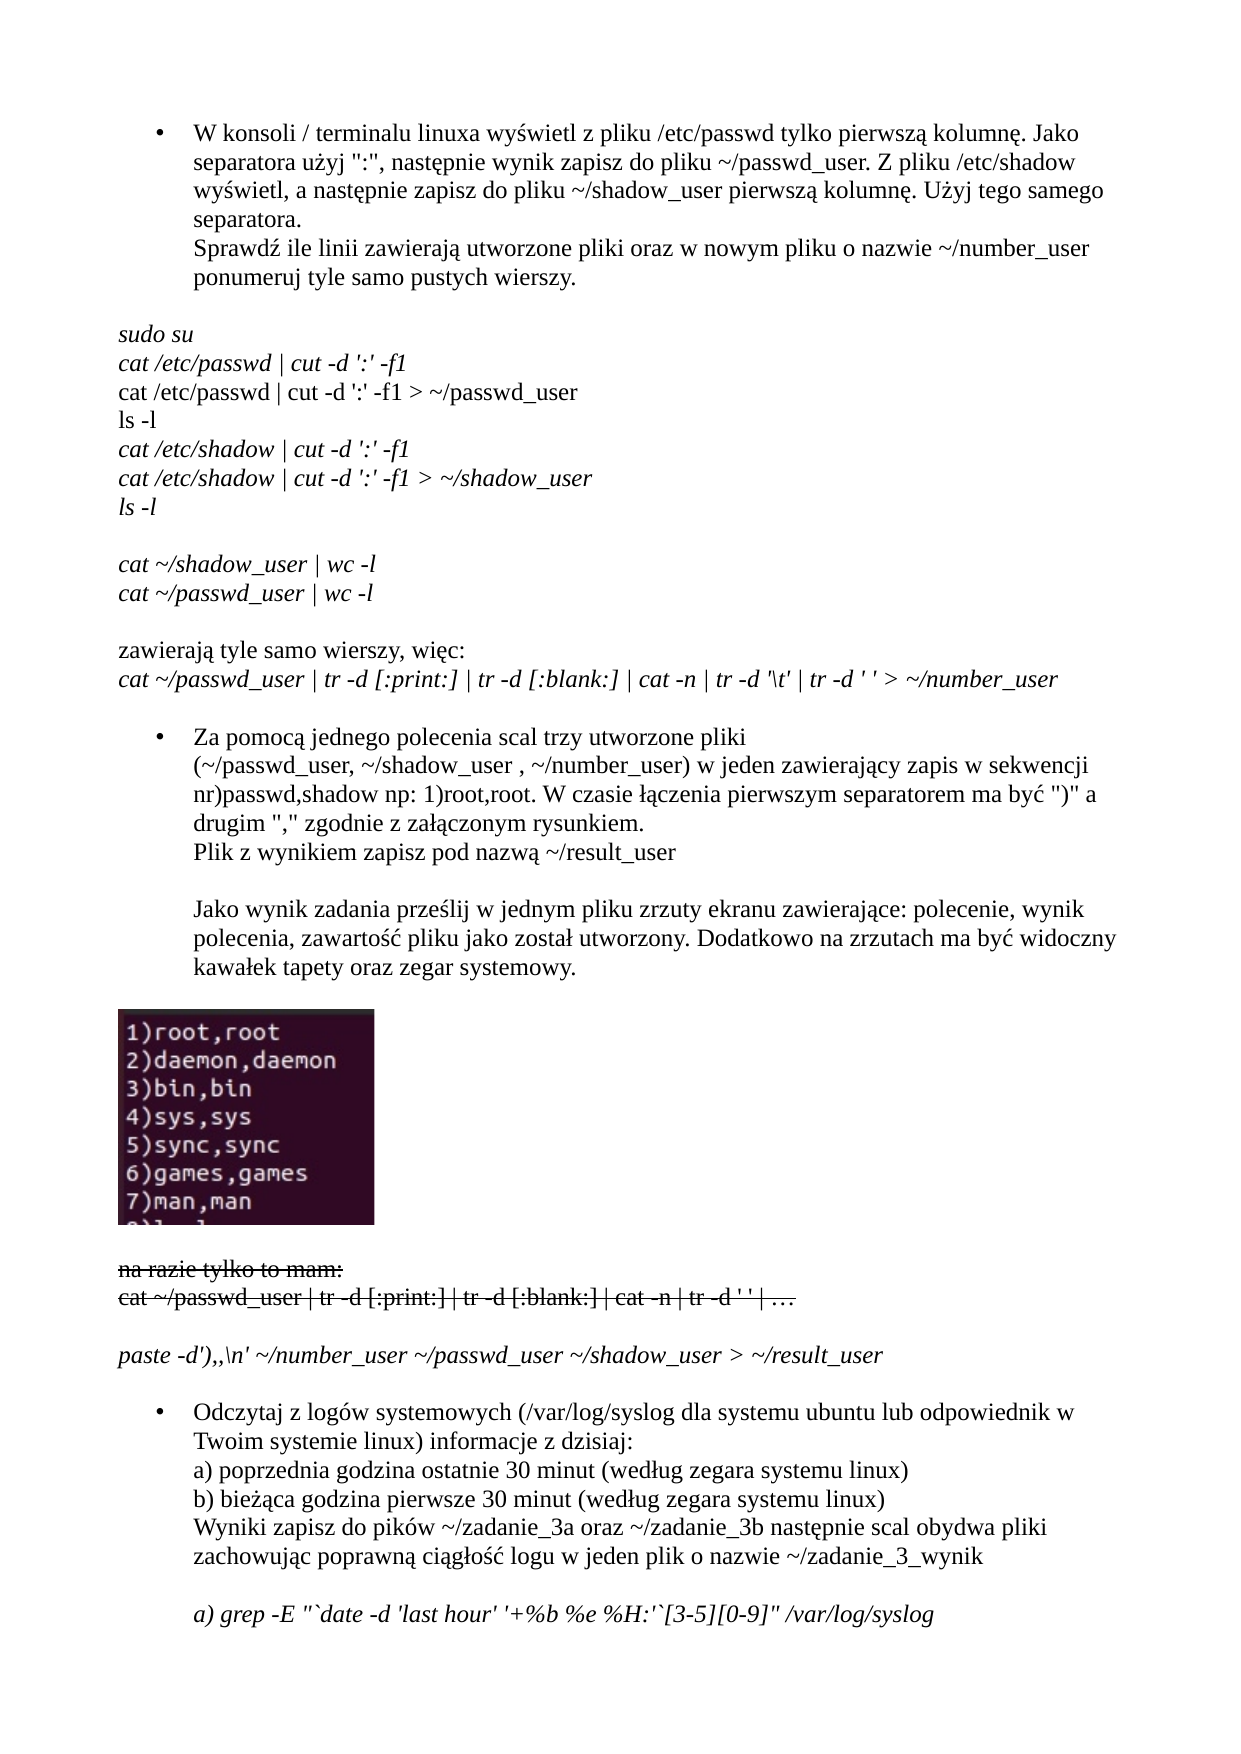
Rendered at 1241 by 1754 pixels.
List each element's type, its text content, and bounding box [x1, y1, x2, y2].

text cat /etc/passwd | cut -d ':' -f1 [118, 348, 1122, 377]
list Odczytaj z logów systemowych (/var/log/syslog dla systemu ubuntu lub odpowiednik w Twoim systemie linux) informacje z dzisiaj: a) poprzednia godzina ostatnie 30 minut (według zegara systemu linux) b) bieżąca godzina pierwsze 30 minut (według zegara systemu linux) Wyniki zapisz do pików ~/zadanie_3a oraz ~/zadanie_3b następnie scal obydwa pliki zachowując poprawną ciągłość logu w jeden plik o nazwie ~/zadanie_3_wynik a) grep -E "`date -d 'last hour' '+%b %e %H:'`[3-5][0-9]" /var/log/syslog [156, 1397, 1122, 1627]
text cat /etc/passwd | cut -d ':' -f1 > ~/passwd_user [118, 377, 1122, 406]
text ls -l [118, 492, 1122, 521]
text zawierają tyle samo wierszy, więc: [118, 636, 1122, 664]
list W konsoli / terminalu linuxa wyświetl z pliku /etc/passwd tylko pierwszą kolumnę. Jako separatora użyj ":", następnie wynik zapisz do pliku ~/passwd_user. Z pliku /etc/shadow wyświetl, a następnie zapisz do pliku ~/shadow_user pierwszą kolumnę. Użyj tego samego separatora. Sprawdź ile linii zawierają utworzone pliki oraz w nowym pliku o nazwie ~/number_user ponumeruj tyle samo pustych wierszy. [156, 118, 1122, 291]
text paste -d'),,\n' ~/number_user ~/passwd_user ~/shadow_user > ~/result_user [118, 1340, 1122, 1369]
text cat ~/shadow_user | wc -l [118, 549, 1122, 578]
text cat ~/passwd_user | wc -l [118, 578, 1122, 607]
text ls -l [118, 406, 1122, 434]
text cat ~/passwd_user | tr -d [:print:] | tr -d [:blank:] | cat -n | tr -d '\t' | tr -d ' ' > ~/number_user [118, 664, 1122, 693]
text sudo su [118, 319, 1122, 348]
picture [118, 1009, 375, 1225]
text cat /etc/shadow | cut -d ':' -f1 [118, 434, 1122, 463]
text na razie tylko to mam: [118, 1254, 1122, 1282]
text cat /etc/shadow | cut -d ':' -f1 > ~/shadow_user [118, 463, 1122, 492]
list Za pomocą jednego polecenia scal trzy utworzone pliki (~/passwd_user, ~/shadow_user , ~/number_user) w jeden zawierający zapis w sekwencji nr)passwd,shadow np: 1)root,root. W czasie łączenia pierwszym separatorem ma być ")" a drugim "," zgodnie z załączonym rysunkiem. Plik z wynikiem zapisz pod nazwą ~/result_user Jako wynik zadania prześlij w jednym pliku zrzuty ekranu zawierające: polecenie, wynik polecenia, zawartość pliku jako został utworzony. Dodatkowo na zrzutach ma być widoczny kawałek tapety oraz zegar systemowy. [156, 722, 1122, 981]
text cat ~/passwd_user | tr -d [:print:] | tr -d [:blank:] | cat -n | tr -d ' ' | … [118, 1282, 1122, 1311]
